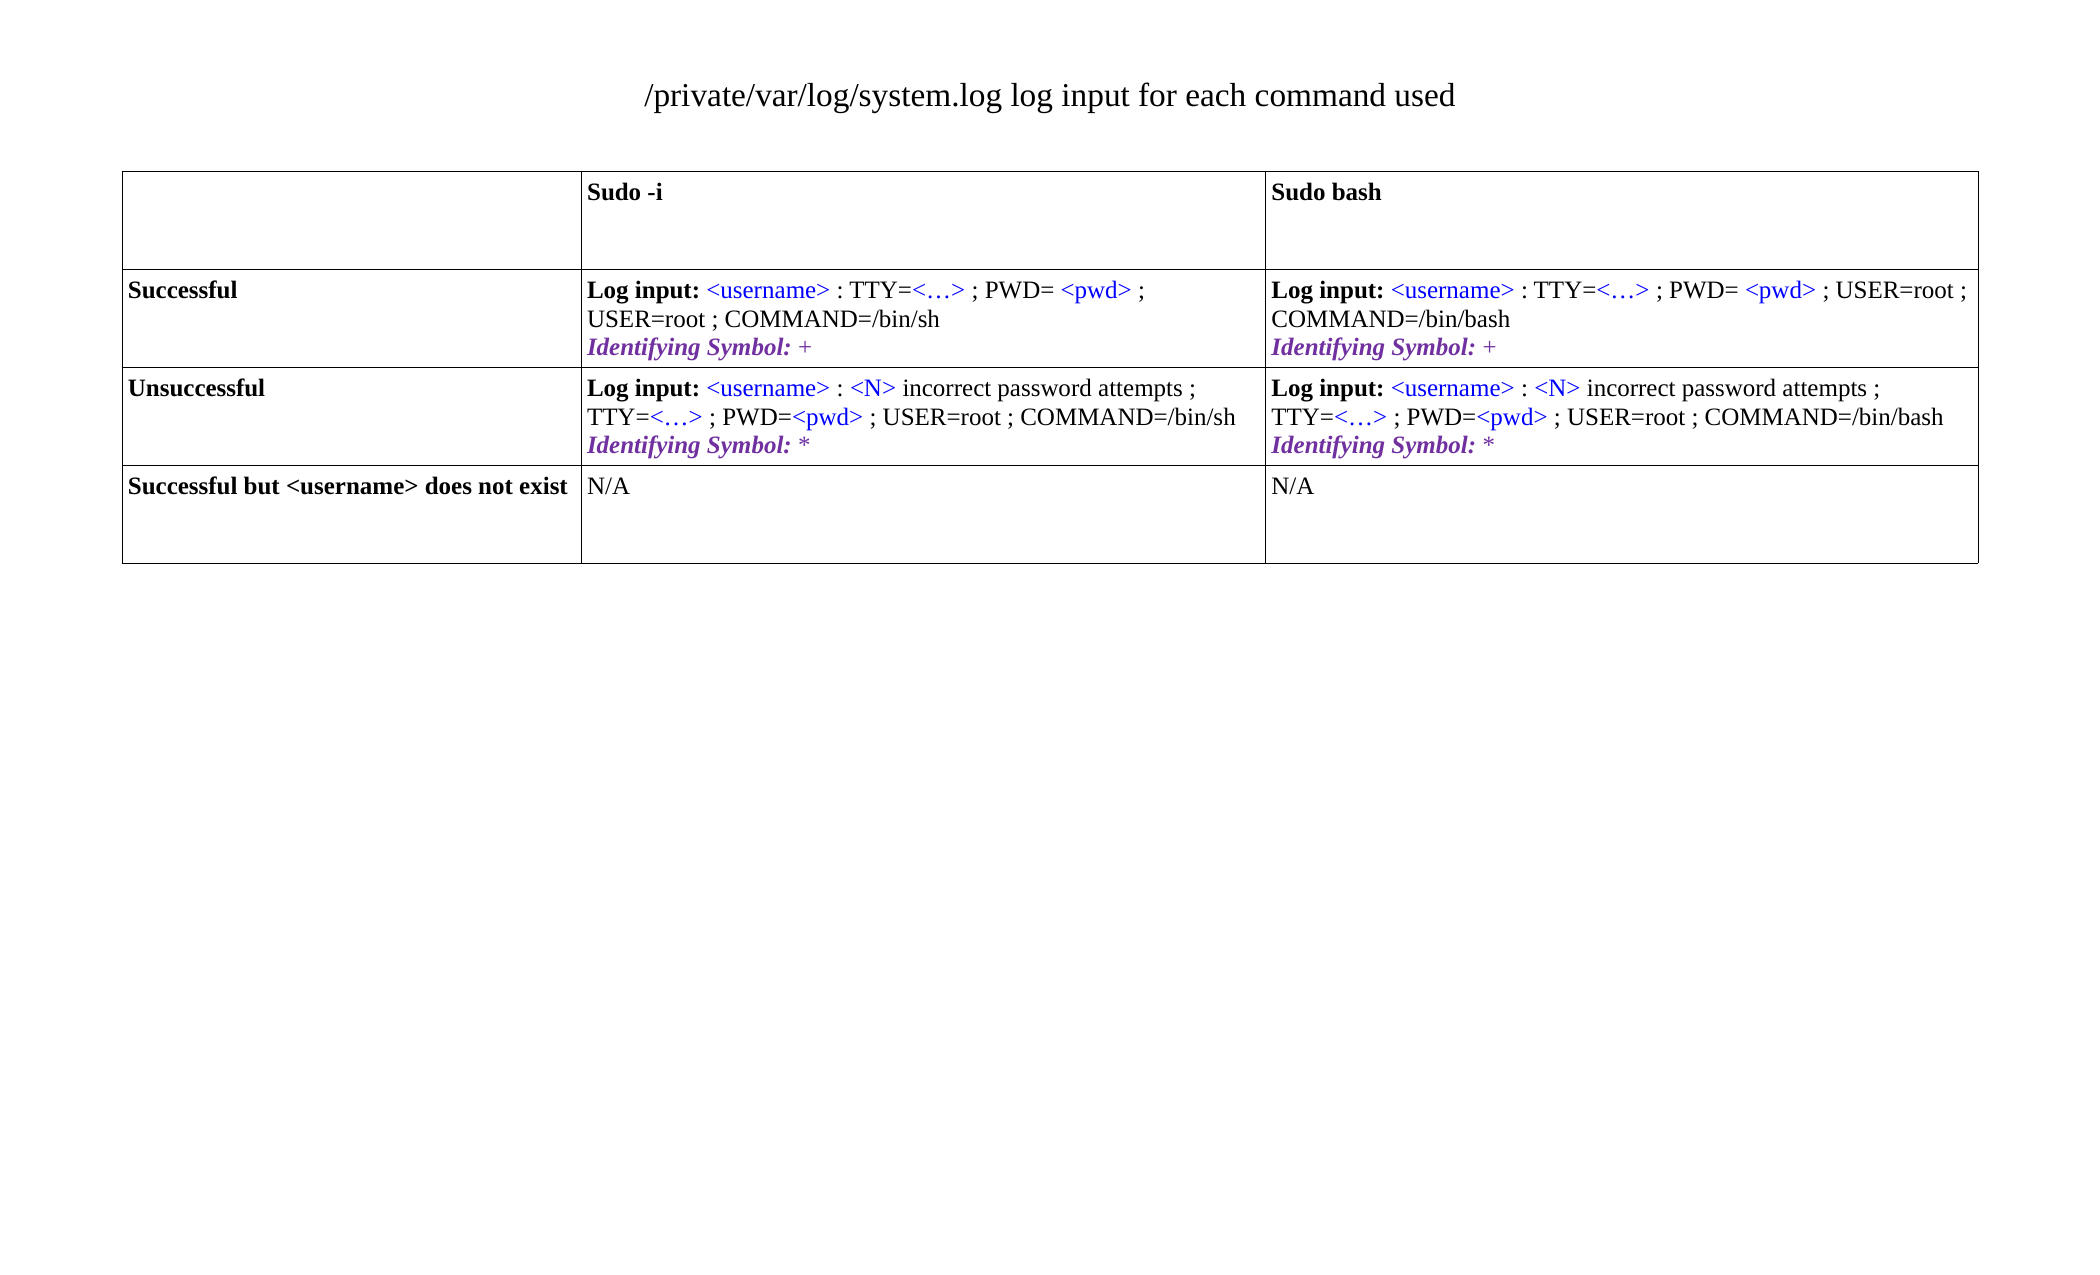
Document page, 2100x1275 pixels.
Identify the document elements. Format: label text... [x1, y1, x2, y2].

table_cell Log input: <username> : TTY=<…> ; PWD= <pwd> ; USER=root ; COMMAND=/bin/sh Identifying Symbol: + [582, 270, 1265, 367]
table_header Sudo bash [1266, 172, 1978, 269]
table_cell Log input: <username> : <N> incorrect password attempts ; TTY=<…> ; PWD=<pwd> ; USER=root ; COMMAND=/bin/bash Identifying Symbol: * [1266, 368, 1978, 465]
table_cell Log input: <username> : <N> incorrect password attempts ; TTY=<…> ; PWD=<pwd> ; USER=root ; COMMAND=/bin/sh Identifying Symbol: * [582, 368, 1265, 465]
table_cell N/A [582, 466, 1265, 563]
table_header Sudo -i [582, 172, 1265, 269]
table_cell N/A [1266, 466, 1978, 563]
table_cell Successful but <username> does not exist [123, 466, 581, 563]
table_cell Unsuccessful [123, 368, 581, 465]
table_cell Successful [123, 270, 581, 367]
table_header [123, 172, 581, 269]
table_cell Log input: <username> : TTY=<…> ; PWD= <pwd> ; USER=root ; COMMAND=/bin/bash Identifying Symbol: + [1266, 270, 1978, 367]
